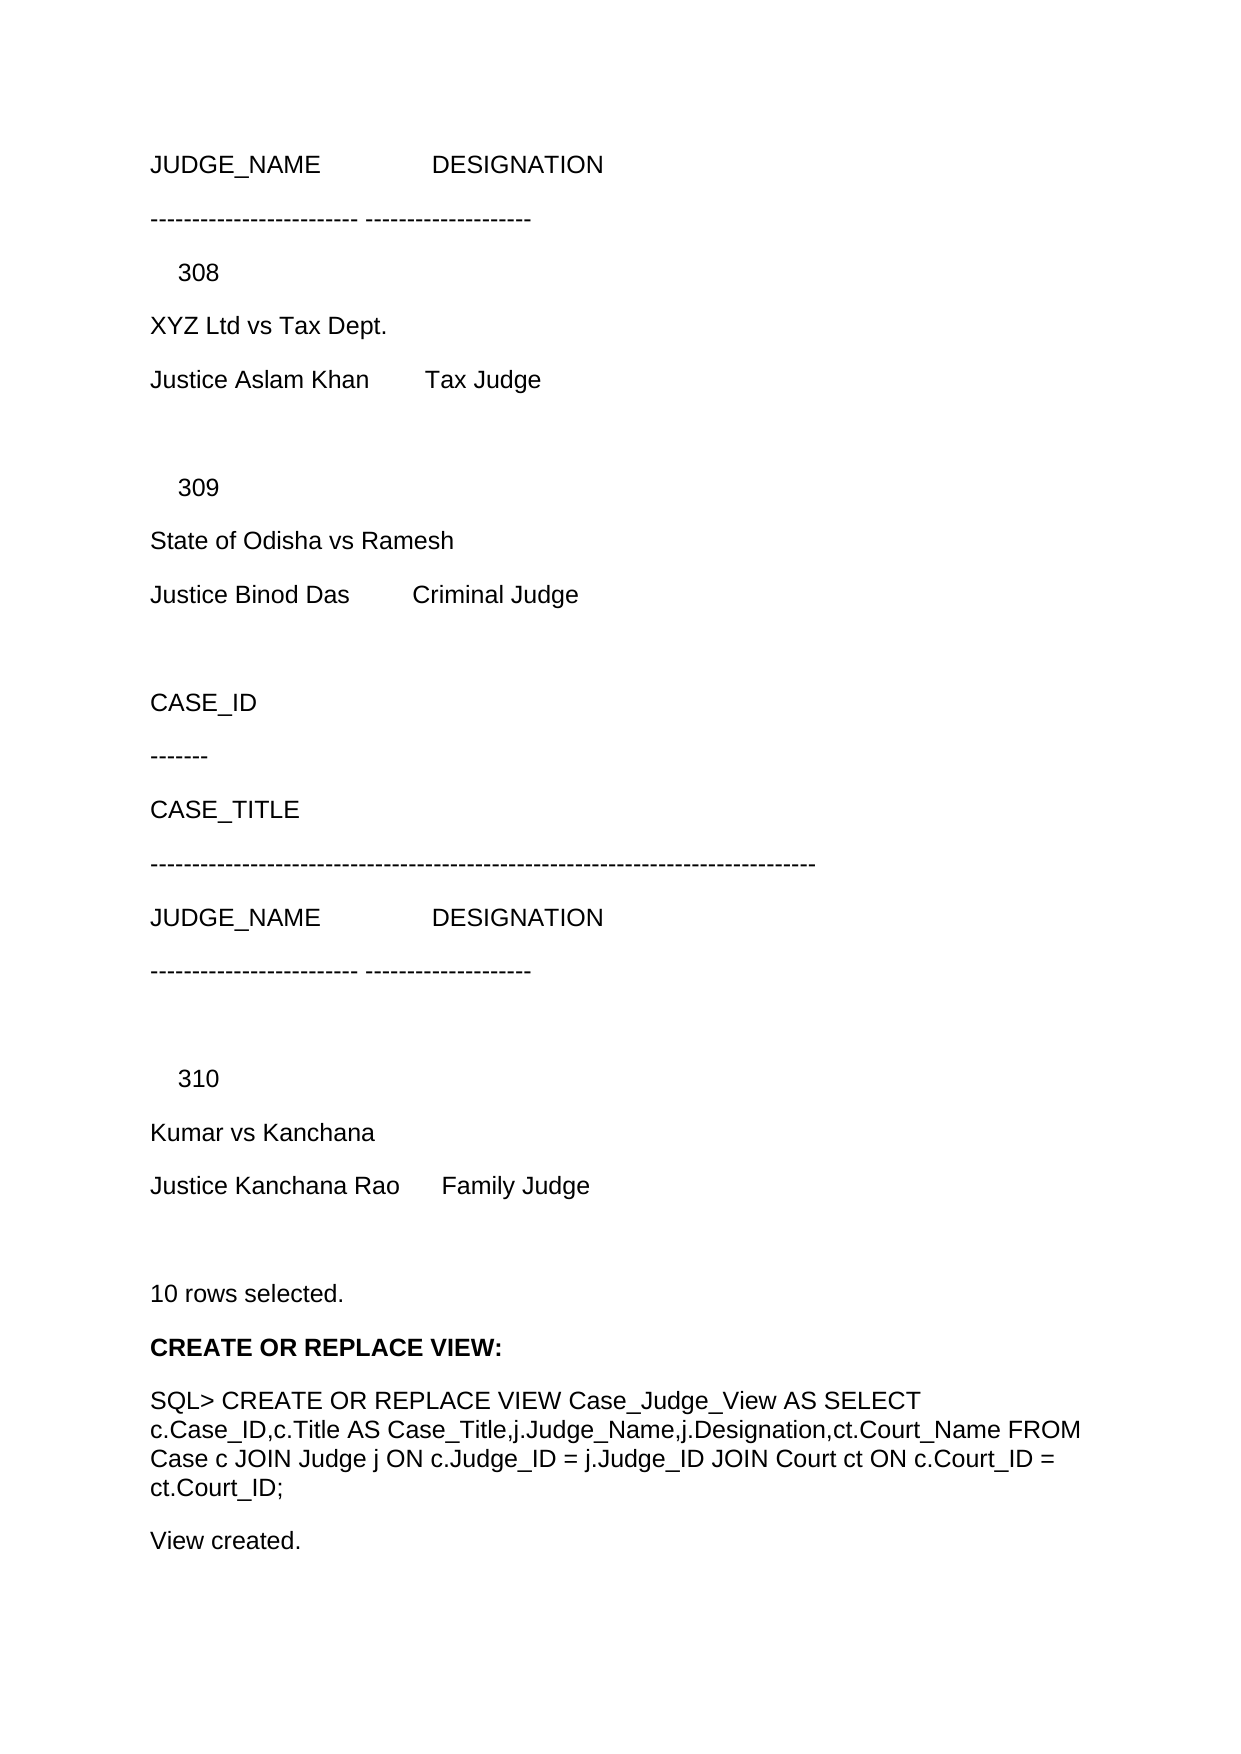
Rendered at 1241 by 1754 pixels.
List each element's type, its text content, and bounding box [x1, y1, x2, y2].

text 308 [150, 257, 1090, 286]
text JUDGE_NAME DESIGNATION [150, 150, 1090, 179]
text Justice Aslam Khan Tax Judge [150, 365, 1090, 394]
text 309 [150, 472, 1090, 501]
text ------------------------- -------------------- [150, 956, 1090, 985]
text CASE_TITLE [150, 795, 1090, 824]
text XYZ Ltd vs Tax Dept. [150, 311, 1090, 340]
text -------------------------------------------------------------------------------- [150, 849, 1090, 877]
text 10 rows selected. [150, 1279, 1090, 1307]
text View created. [150, 1526, 1090, 1555]
text Justice Kanchana Rao Family Judge [150, 1171, 1090, 1200]
text ------------------------- -------------------- [150, 204, 1090, 232]
text Kumar vs Kanchana [150, 1117, 1090, 1146]
text State of Odisha vs Ramesh [150, 526, 1090, 555]
text 310 [150, 1064, 1090, 1092]
text Justice Binod Das Criminal Judge [150, 580, 1090, 609]
text ------- [150, 741, 1090, 770]
text JUDGE_NAME DESIGNATION [150, 902, 1090, 931]
text CASE_ID [150, 687, 1090, 716]
text SQL> CREATE OR REPLACE VIEW Case_Judge_View AS SELECT c.Case_ID,c.Title AS Case_Title,j.Judge_Name,j.Designation,ct.Court_Name FROM Case c JOIN Judge j ON c.Judge_ID = j.Judge_ID JOIN Court ct ON c.Court_ID = ct.Court_ID; [150, 1386, 1090, 1501]
text CREATE OR REPLACE VIEW: [150, 1332, 1090, 1361]
